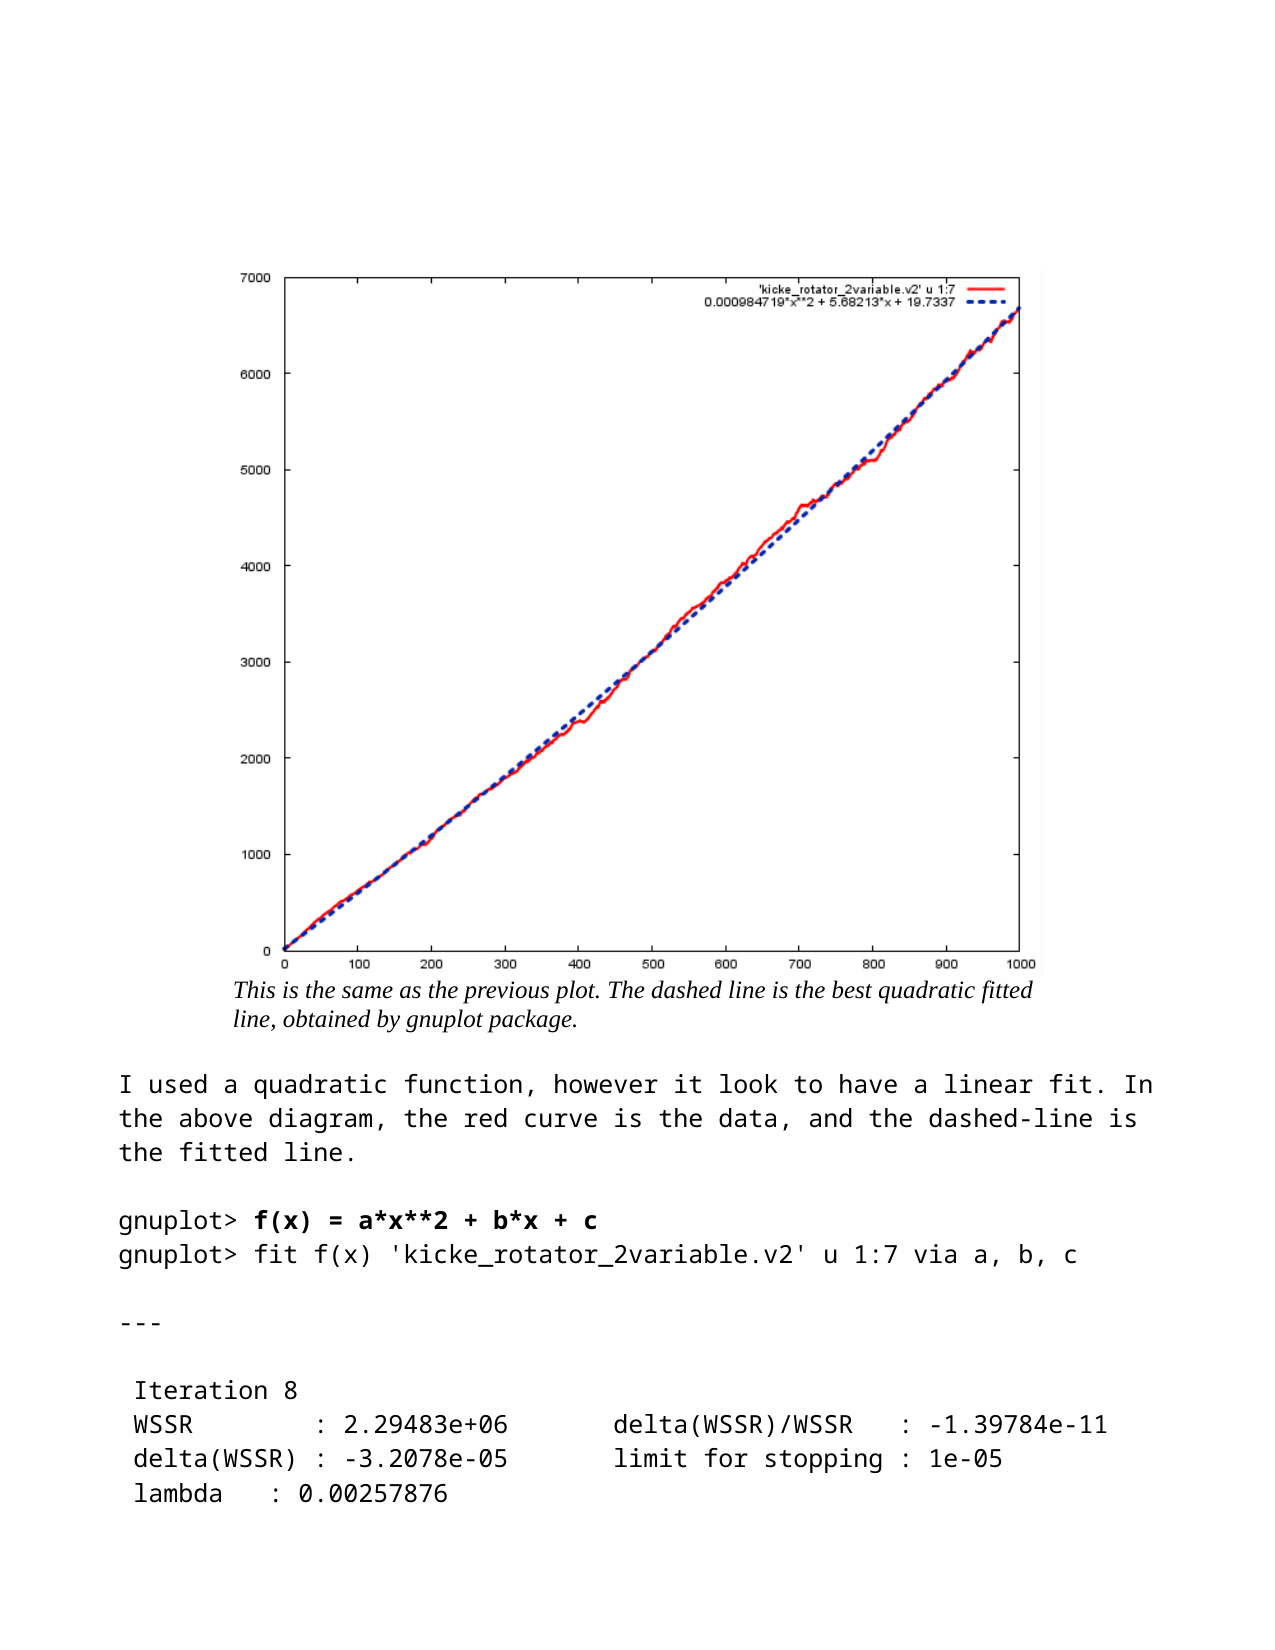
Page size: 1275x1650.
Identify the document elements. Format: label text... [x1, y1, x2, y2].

text Iteration 8 [118, 1373, 1157, 1407]
text lambda : 0.00257876 [118, 1475, 1157, 1509]
text I used a quadratic function, however it look to have a linear fit. In the above diagram, the red curve is the data, and the dashed-line is the fitted line. [118, 1066, 1157, 1169]
text delta(WSSR) : -3.2078e-05 limit for stopping : 1e-05 [118, 1441, 1157, 1475]
text gnuplot> fit f(x) 'kicke_rotator_2variable.v2' u 1:7 via a, b, c [118, 1237, 1157, 1271]
text WSSR : 2.29483e+06 delta(WSSR)/WSSR : -1.39784e-11 [118, 1407, 1157, 1441]
text gnuplot> f(x) = a*x**2 + b*x + c [118, 1203, 1157, 1237]
text This is the same as the previous plot. The dashed line is the best quadratic fitted line, obtained by gnuplot package. [233, 975, 1042, 1032]
picture [232, 267, 1043, 975]
text --- [118, 1305, 1157, 1339]
